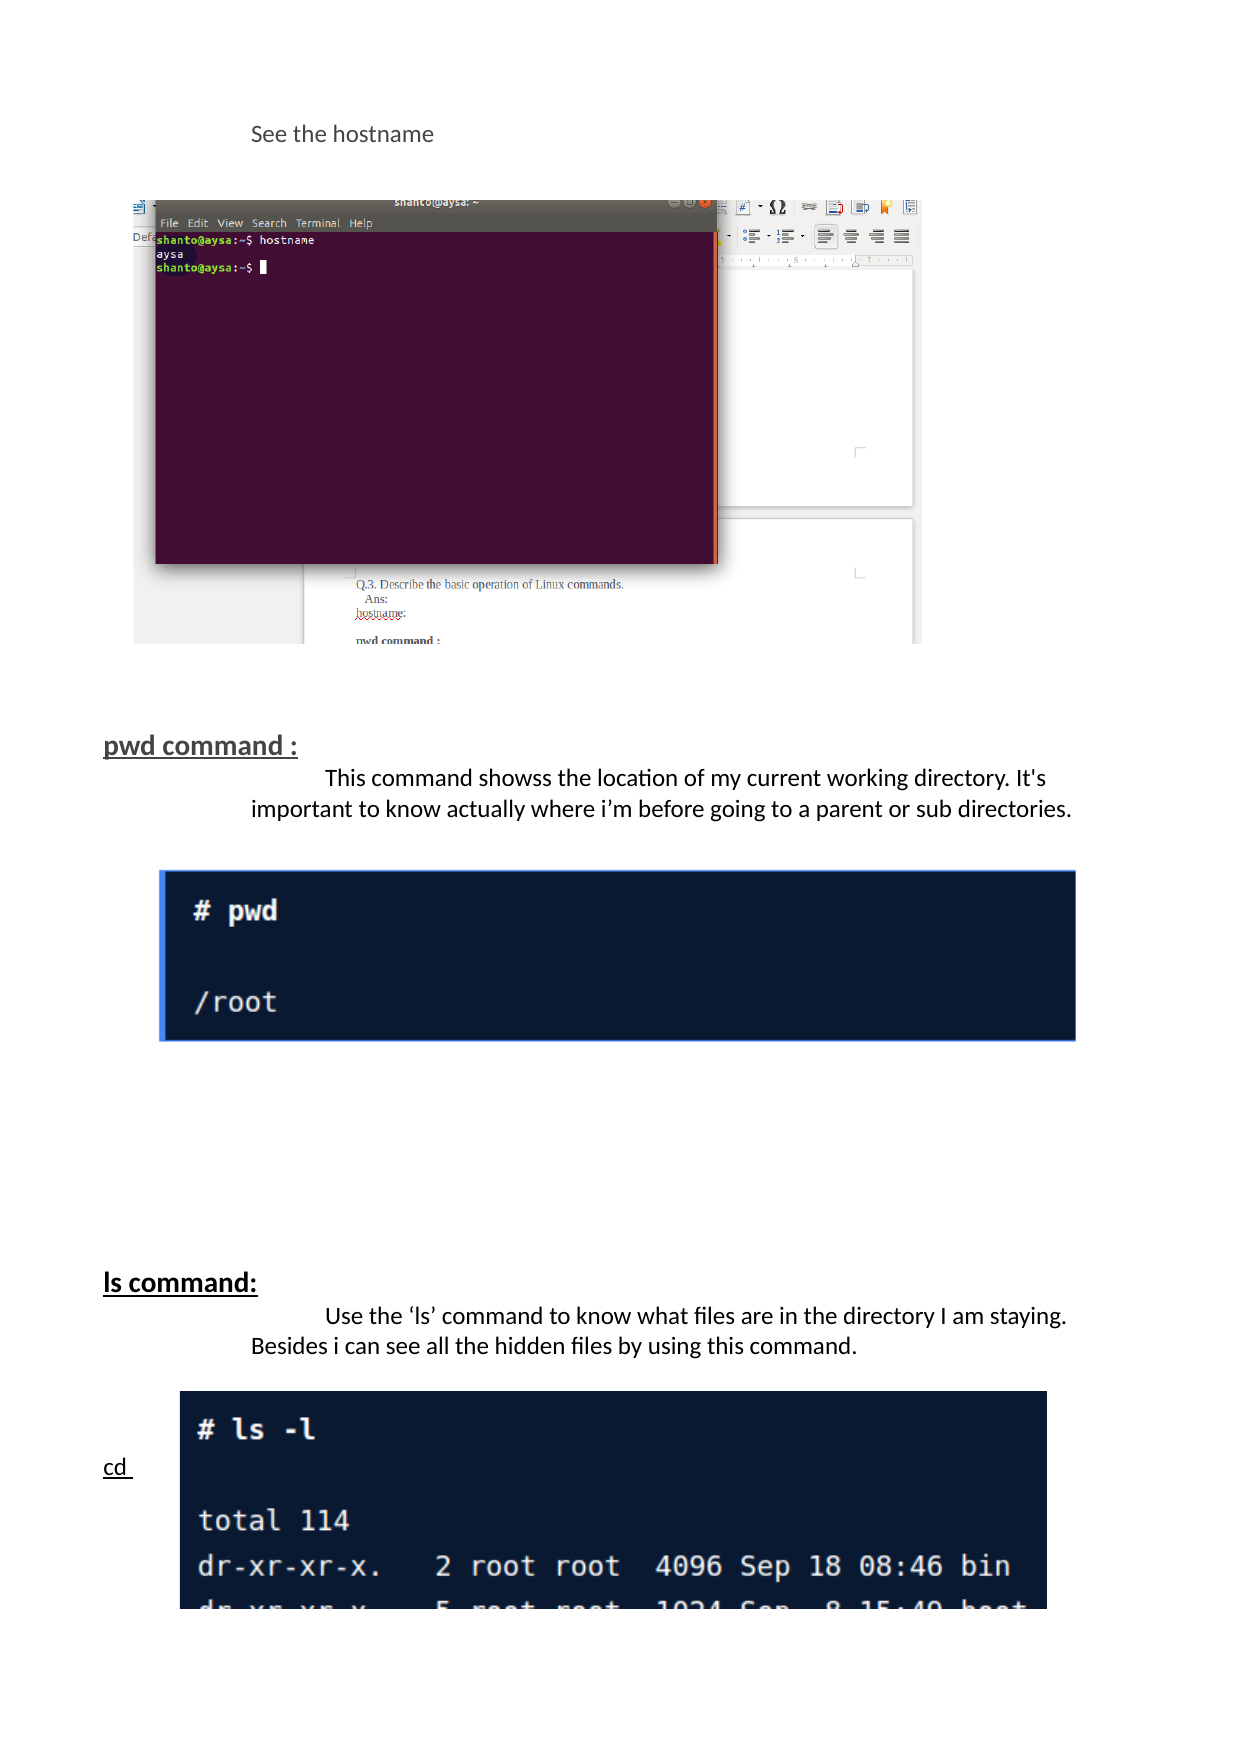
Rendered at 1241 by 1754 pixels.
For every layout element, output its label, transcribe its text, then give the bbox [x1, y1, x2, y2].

text ls command: [103, 1264, 1123, 1300]
text Use the ‘ls’ command to know what files are in the directory I am staying. Besides i can see all the hidden files by using this command. [251, 1300, 1123, 1361]
text [1047, 1451, 1123, 1481]
text cd [103, 1451, 179, 1481]
text pwd command : [103, 727, 1123, 762]
text This command showss the location of my current working directory. It's important to know actually where i’m before going to a parent or sub directories. [251, 762, 1123, 823]
text See the hostname [103, 118, 1123, 149]
